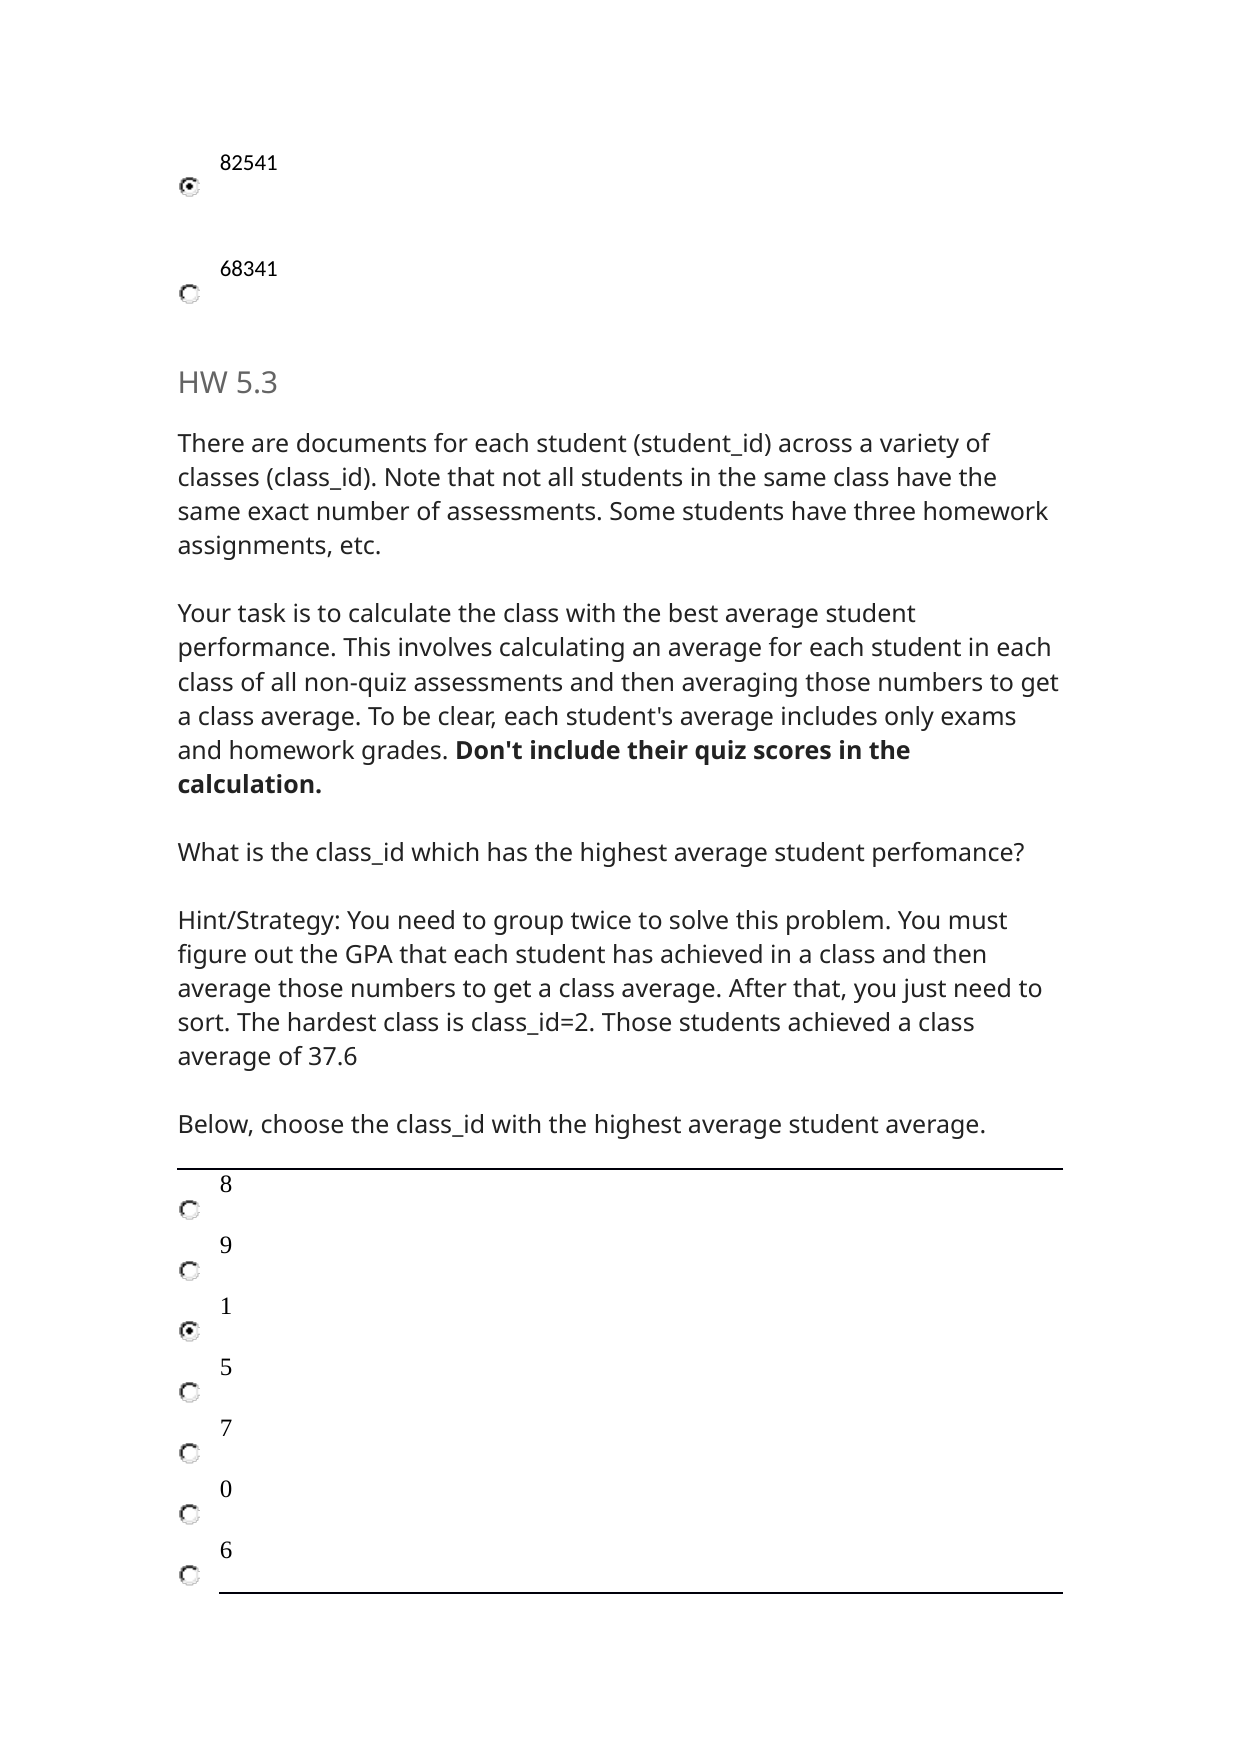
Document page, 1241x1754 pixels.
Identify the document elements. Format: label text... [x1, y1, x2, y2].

subtitle 68341 [177, 254, 1063, 338]
subtitle HW 5.3 [177, 361, 1063, 402]
text 8 [177, 1170, 1063, 1230]
text 5 [177, 1352, 1063, 1413]
text 0 [177, 1474, 1063, 1535]
text 6 [177, 1535, 1063, 1592]
text 9 [177, 1230, 1063, 1291]
subtitle 82541 [177, 148, 1063, 231]
text 7 [177, 1413, 1063, 1474]
text 1 [177, 1291, 1063, 1352]
text There are documents for each student (student_id) across a variety of classes (class_id). Note that not all students in the same class have the same exact number of assessments. Some students have three homework assignments, etc. Your task is to calculate the class with the best average student performance. This involves calculating an average for each student in each class of all non-quiz assessments and then averaging those numbers to get a class average. To be clear, each student's average includes only exams and homework grades. Don't include their quiz scores in the calculation. What is the class_id which has the highest average student perfomance? Hint/Strategy: You need to group twice to solve this problem. You must figure out the GPA that each student has achieved in a class and then average those numbers to get a class average. After that, you just need to sort. The hardest class is class_id=2. Those students achieved a class average of 37.6 Below, choose the class_id with the highest average student average. [177, 426, 1063, 1168]
